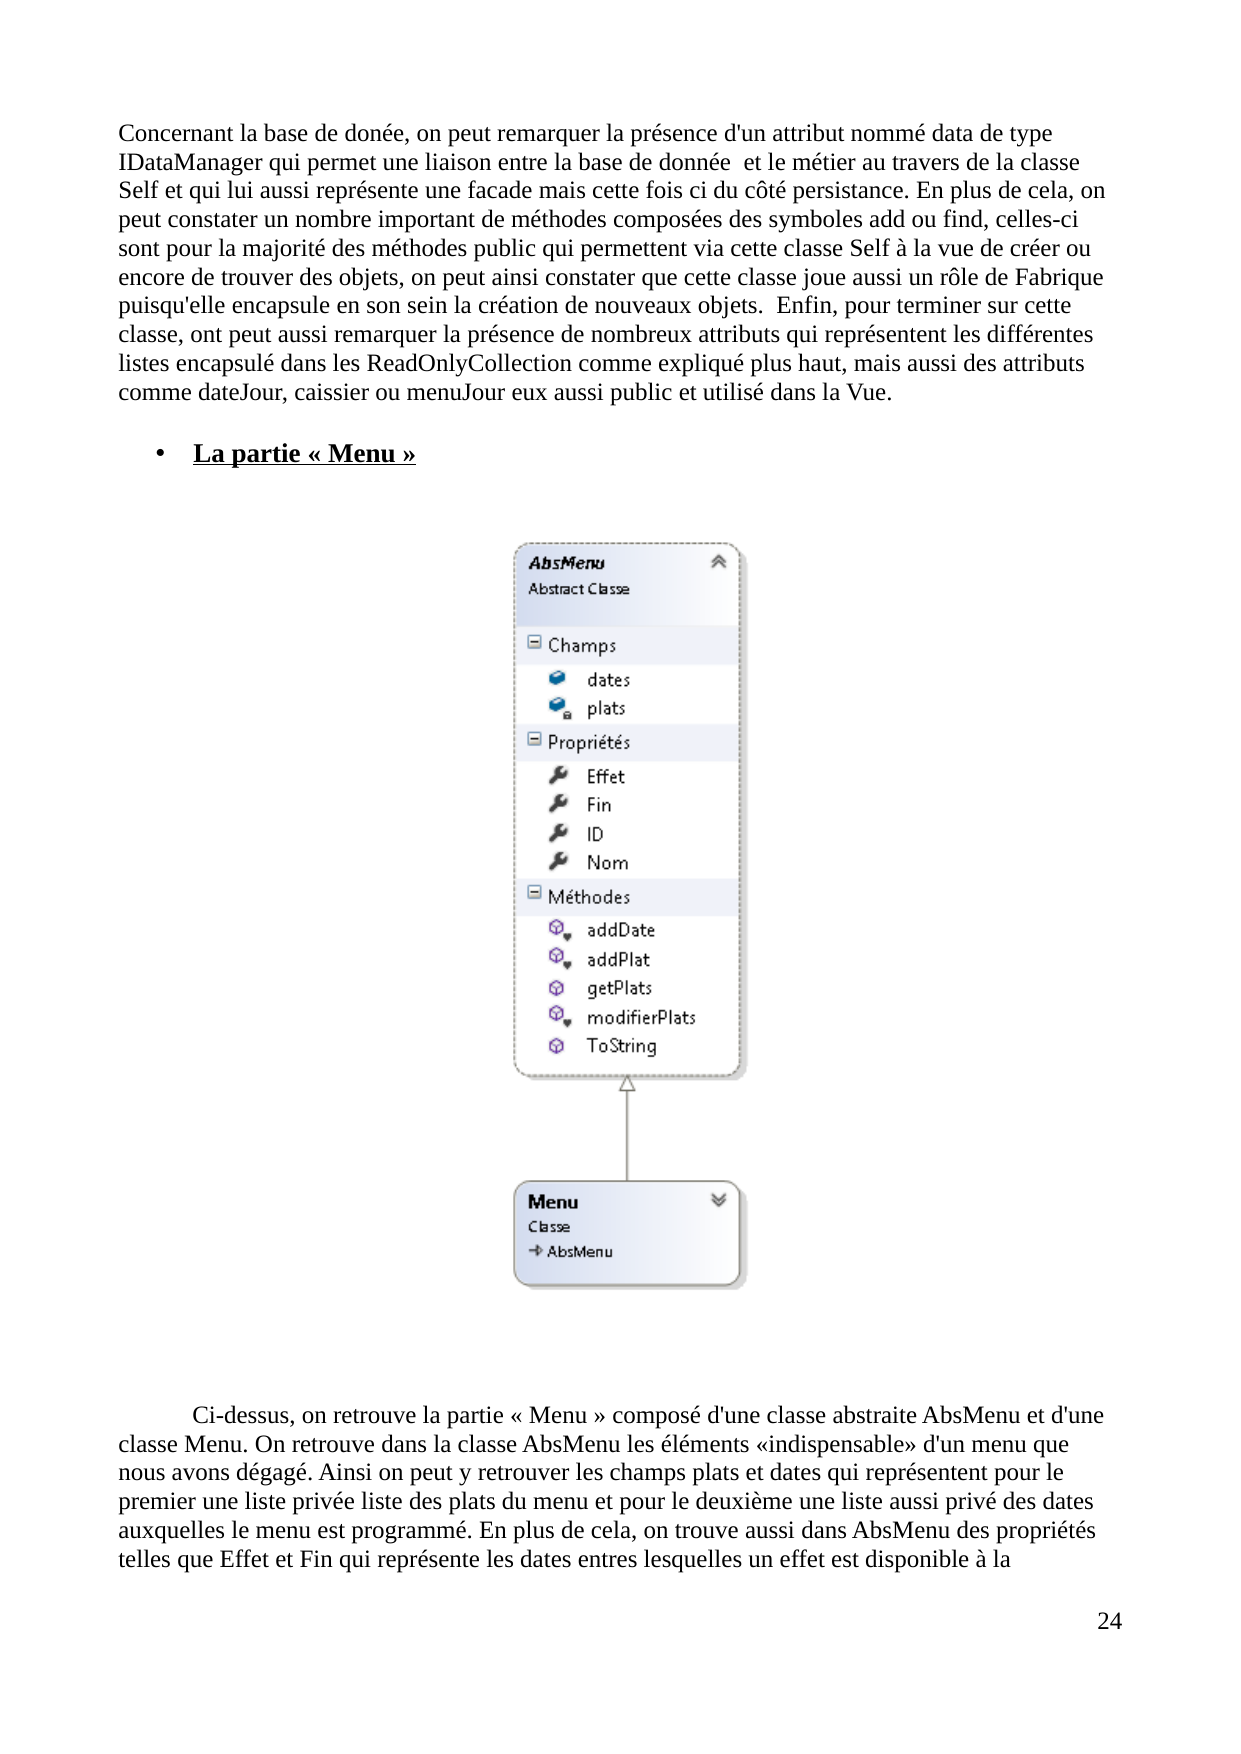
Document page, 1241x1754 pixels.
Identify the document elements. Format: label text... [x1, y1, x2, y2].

text Ci-dessus, on retrouve la partie « Menu » composé d'une classe abstraite AbsMenu et d'une classe Menu. On retrouve dans la classe AbsMenu les éléments «indispensable» d'un menu que nous avons dégagé. Ainsi on peut y retrouver les champs plats et dates qui représentent pour le premier une liste privée liste des plats du menu et pour le deuxième une liste aussi privé des dates auxquelles le menu est programmé. En plus de cela, on trouve aussi dans AbsMenu des propriétés telles que Effet et Fin qui représente les dates entres lesquelles un effet est disponible à la [118, 1400, 1122, 1572]
text Concernant la base de donée, on peut remarquer la présence d'un attribut nommé data de type IDataManager qui permet une liaison entre la base de donnée et le métier au travers de la classe Self et qui lui aussi représente une facade mais cette fois ci du côté persistance. En plus de cela, on peut constater un nombre important de méthodes composées des symboles add ou find, celles-ci sont pour la majorité des méthodes public qui permettent via cette classe Self à la vue de créer ou encore de trouver des objets, on peut ainsi constater que cette classe joue aussi un rôle de Fabrique puisqu'elle encapsule en son sein la création de nouveaux objets. Enfin, pour terminer sur cette classe, ont peut aussi remarquer la présence de nombreux attributs qui représentent les différentes listes encapsulé dans les ReadOnlyCollection comme expliqué plus haut, mais aussi des attributs comme dateJour, caissier ou menuJour eux aussi public et utilisé dans la Vue. [118, 118, 1122, 406]
picture [462, 499, 778, 1301]
list La partie « Menu » [156, 437, 1122, 468]
